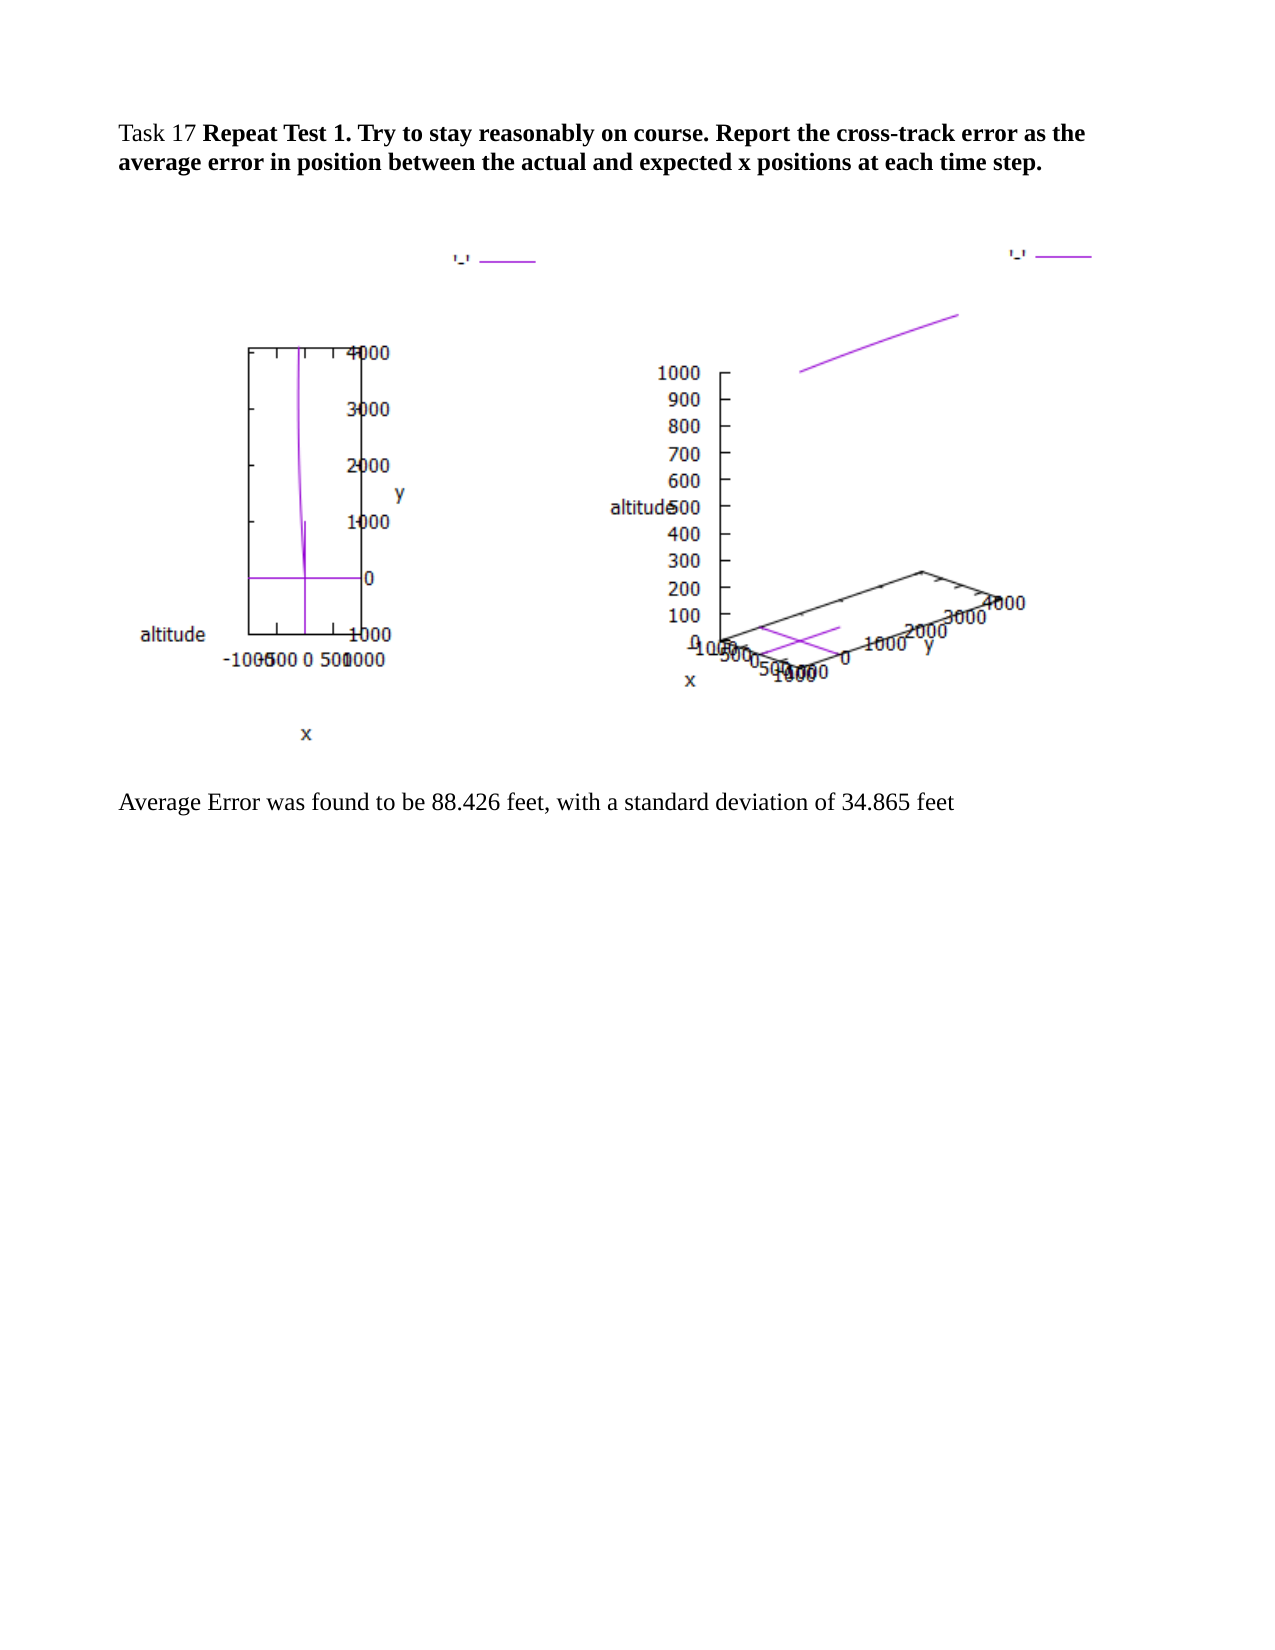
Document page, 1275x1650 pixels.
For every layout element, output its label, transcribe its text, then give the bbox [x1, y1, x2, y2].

text Average Error was found to be 88.426 feet, with a standard deviation of 34.865 feet [118, 787, 1157, 816]
picture [110, 240, 577, 759]
picture [604, 230, 1113, 713]
text Task 17 Repeat Test 1. Try to stay reasonably on course. Report the cross-track error as the average error in position between the actual and expected x positions at each time step. [118, 118, 1157, 176]
